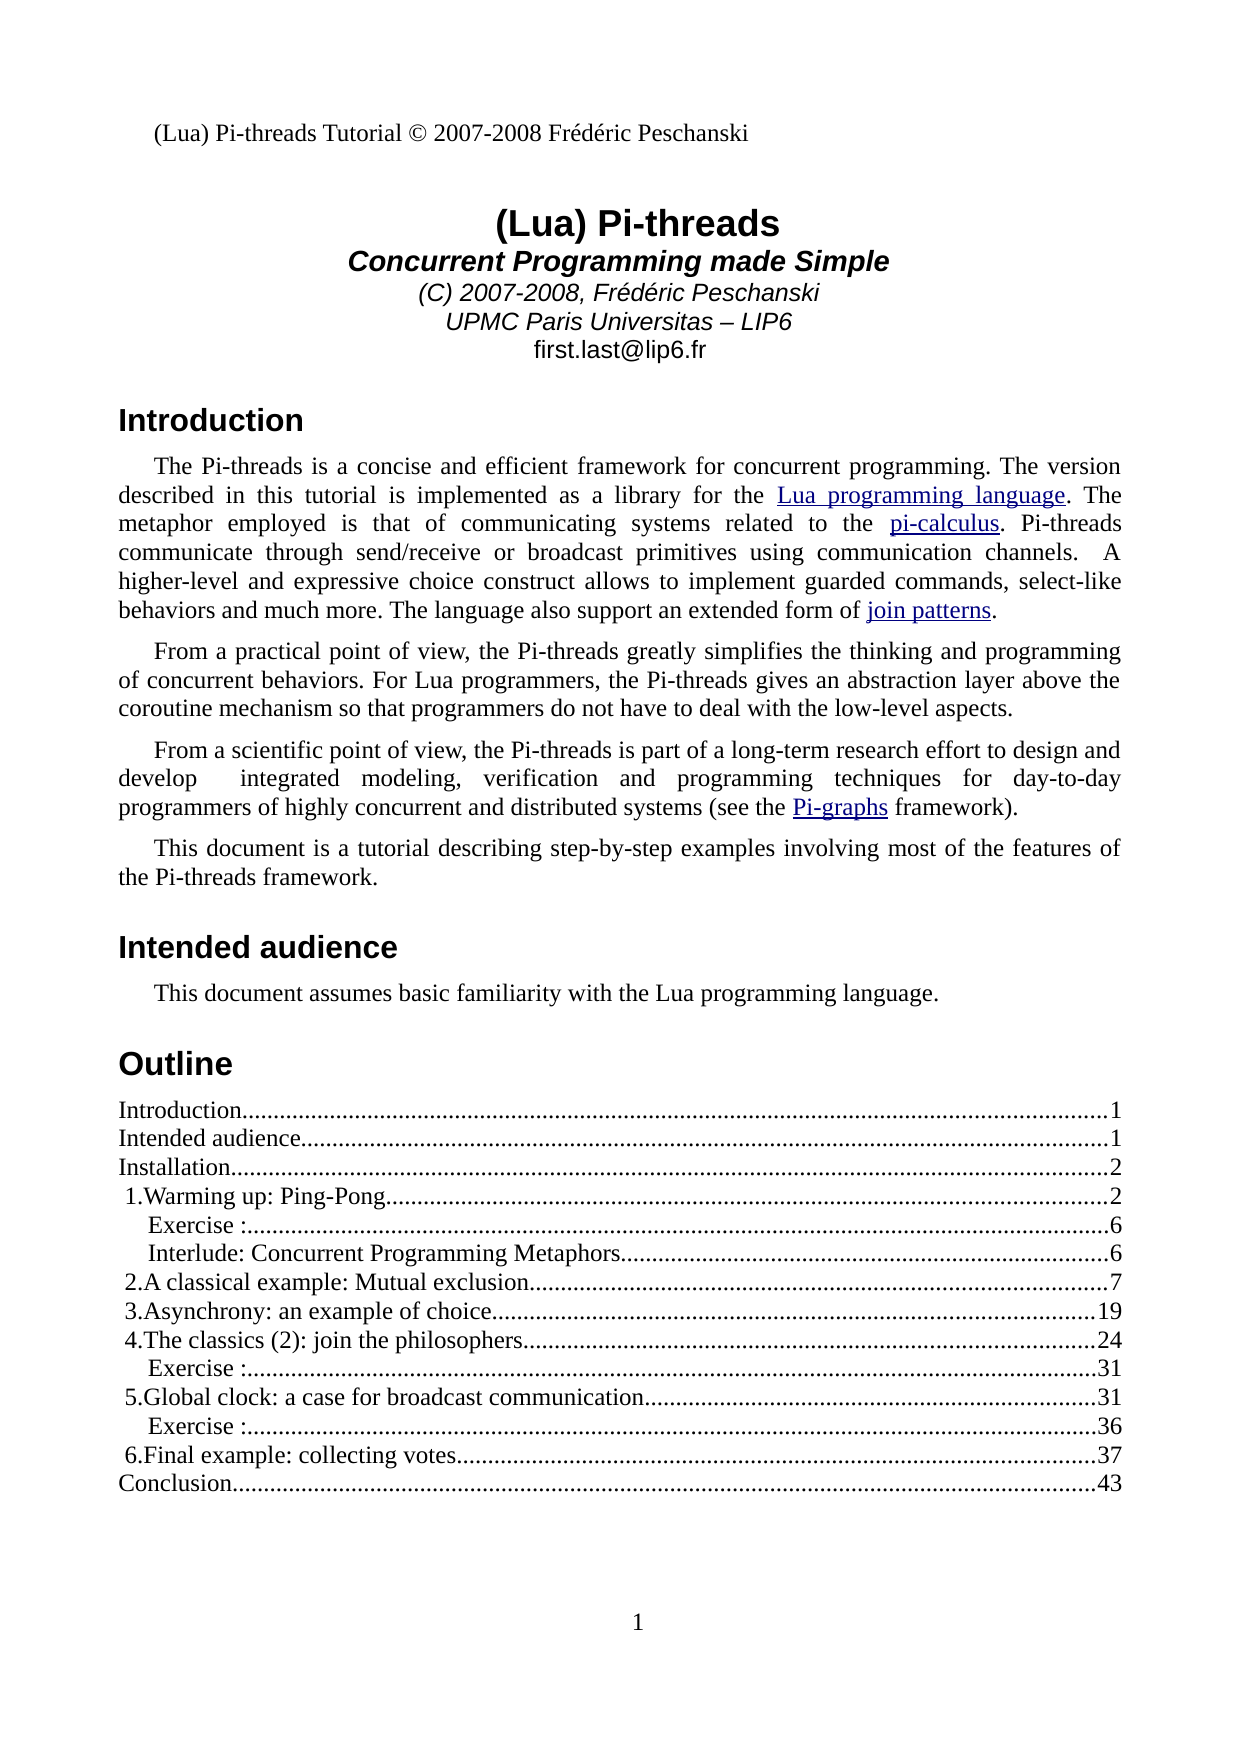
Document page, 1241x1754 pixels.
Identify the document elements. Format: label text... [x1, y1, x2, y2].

subtitle Outline [118, 1044, 1122, 1082]
text From a scientific point of view, the Pi-threads is part of a long-term research effort to design and develop integrated modeling, verification and programming techniques for day-to-day programmers of highly concurrent and distributed systems (see the Pi-graphs framework). [118, 735, 1122, 821]
subtitle (Lua) Pi-threads Concurrent Programming made Simple (C) 2007-2008, Frédéric Peschanski UPMC Paris Universitas – LIP6 first.last@lip6.fr [118, 201, 1122, 364]
text Conclusion 43 [118, 1468, 1122, 1497]
text 4.The classics (2): join the philosophers 24 [118, 1325, 1122, 1353]
text Installation 2 [118, 1152, 1122, 1181]
text Exercise : 6 [148, 1210, 1122, 1238]
text Intended audience 1 [118, 1123, 1122, 1152]
text 6.Final example: collecting votes 37 [118, 1440, 1122, 1468]
text This document is a tutorial describing step-by-step examples involving most of the features of the Pi-threads framework. [118, 833, 1122, 891]
text 1.Warming up: Ping-Pong 2 [118, 1181, 1122, 1210]
text Introduction 1 [118, 1095, 1122, 1123]
text This document assumes basic familiarity with the Lua programming language. [118, 978, 1122, 1006]
text From a practical point of view, the Pi-threads greatly simplifies the thinking and programming of concurrent behaviors. For Lua programmers, the Pi-threads gives an abstraction layer above the coroutine mechanism so that programmers do not have to deal with the low-level aspects. [118, 636, 1122, 722]
subtitle Introduction [118, 402, 1122, 438]
text 3.Asynchrony: an example of choice 19 [118, 1296, 1122, 1325]
text Exercise : 31 [148, 1353, 1122, 1382]
text Exercise : 36 [148, 1411, 1122, 1440]
text 5.Global clock: a case for broadcast communication 31 [118, 1382, 1122, 1411]
subtitle Intended audience [118, 928, 1122, 965]
text 2.A classical example: Mutual exclusion 7 [118, 1267, 1122, 1296]
text The Pi-threads is a concise and efficient framework for concurrent programming. The version described in this tutorial is implemented as a library for the Lua programming language. The metaphor employed is that of communicating systems related to the pi-calculus. Pi-threads communicate through send/receive or broadcast primitives using communication channels. A higher-level and expressive choice construct allows to implement guarded commands, select-like behaviors and much more. The language also support an extended form of join patterns. [118, 451, 1122, 623]
text Interlude: Concurrent Programming Metaphors 6 [148, 1238, 1122, 1267]
